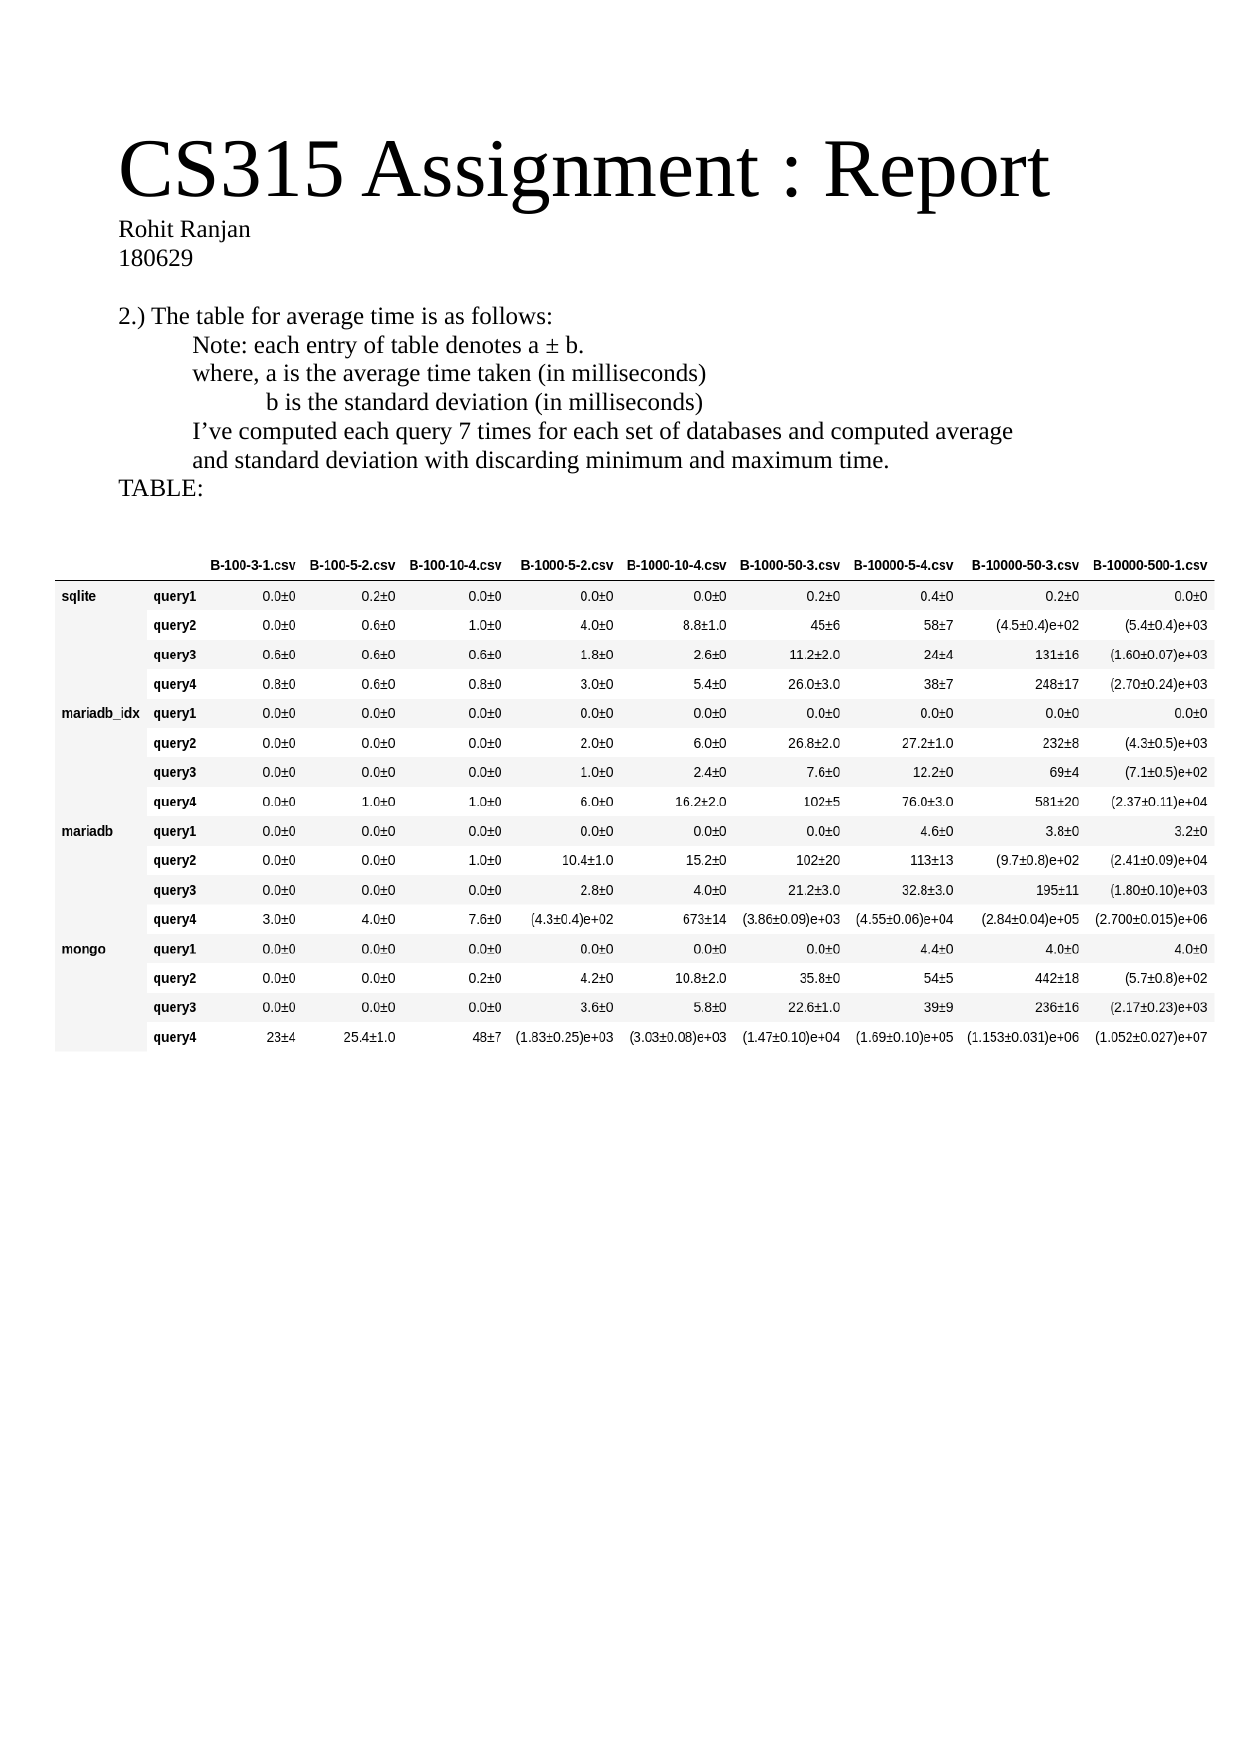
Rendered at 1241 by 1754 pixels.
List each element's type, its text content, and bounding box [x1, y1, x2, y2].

picture [54, 559, 1215, 1052]
text I’ve computed each query 7 times for each set of databases and computed average [118, 416, 1122, 445]
text b is the standard deviation (in milliseconds) [118, 387, 1122, 416]
text TABLE: [118, 473, 1122, 502]
text 2.) The table for average time is as follows: [118, 301, 1122, 330]
text and standard deviation with discarding minimum and maximum time. [118, 445, 1122, 473]
text where, a is the average time taken (in milliseconds) [118, 358, 1122, 387]
text Note: each entry of table denotes a ± b. [118, 330, 1122, 358]
